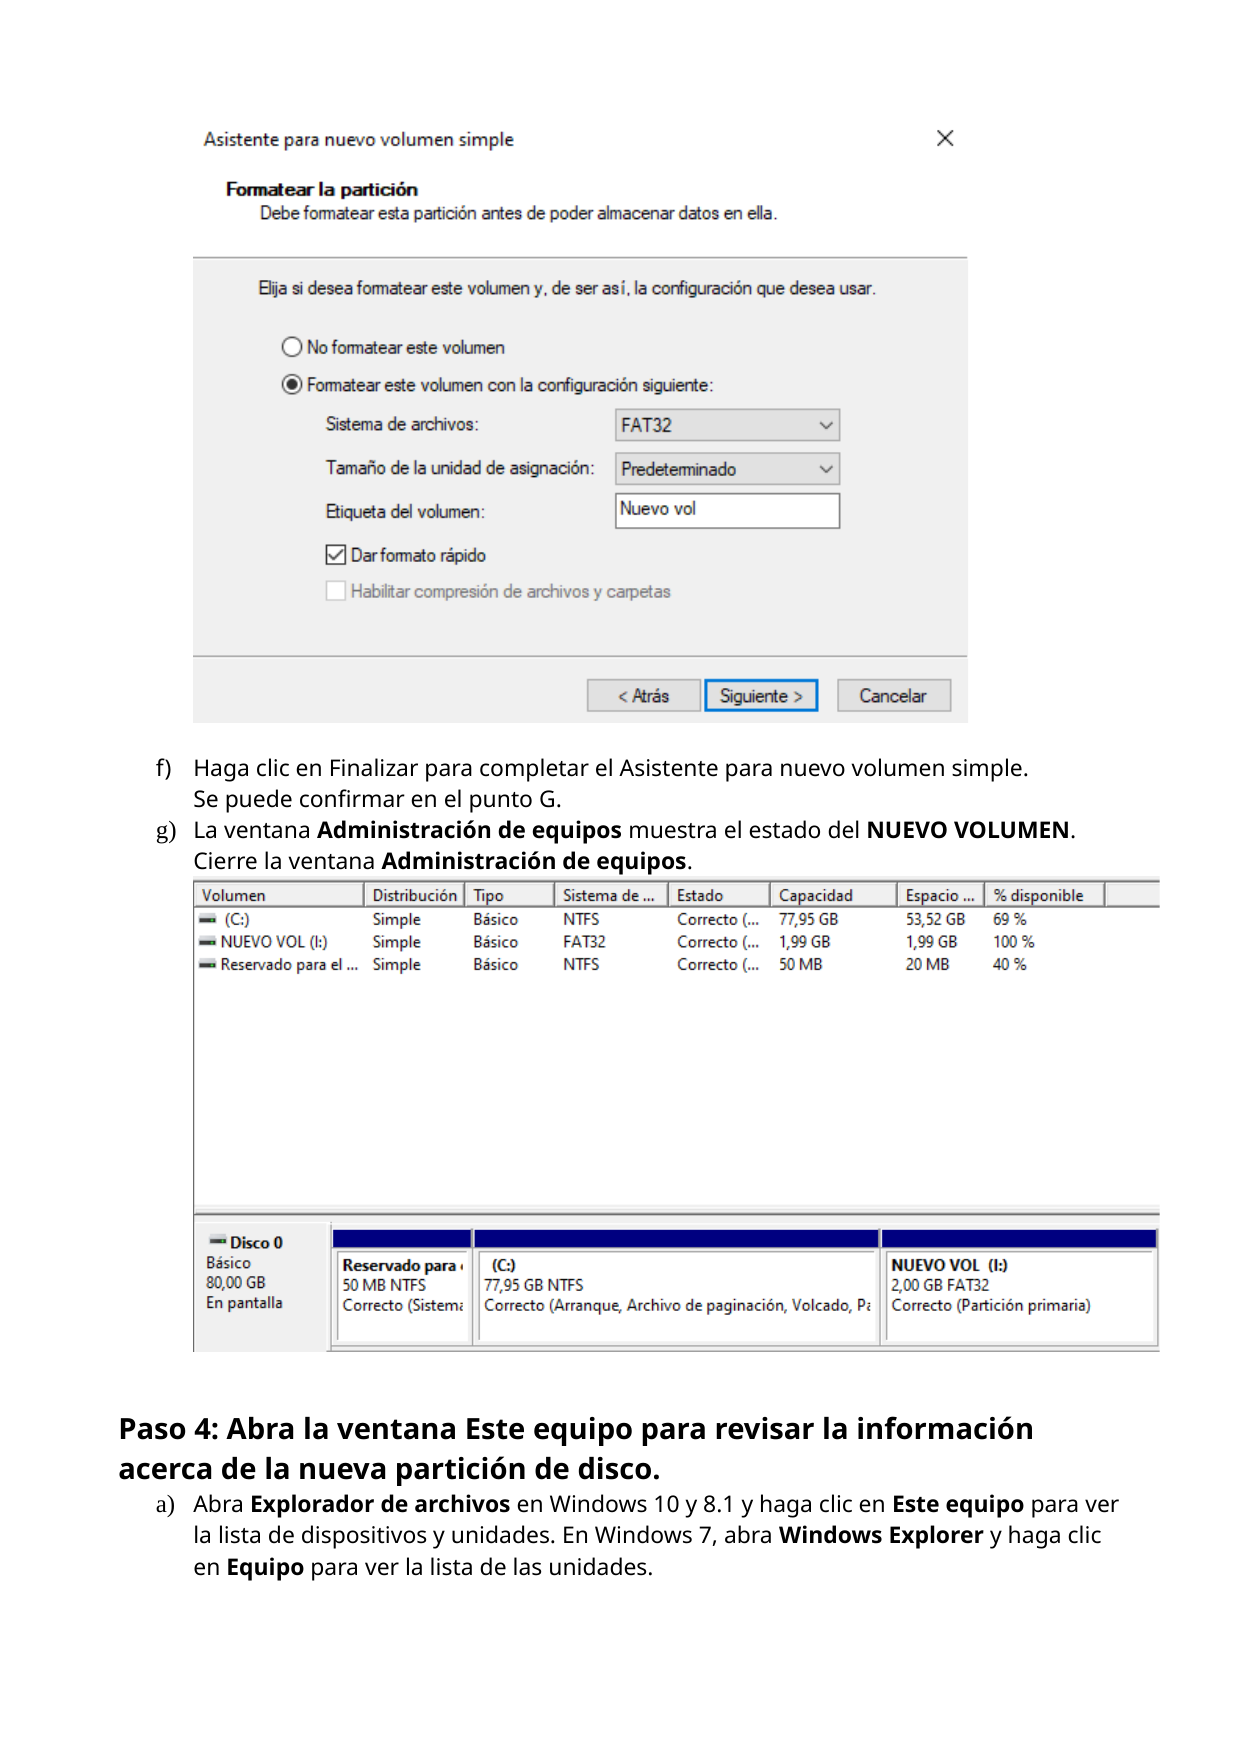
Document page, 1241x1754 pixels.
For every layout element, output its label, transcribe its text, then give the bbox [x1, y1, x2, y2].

list Se puede confirmar en el punto G. [156, 783, 1122, 814]
list La ventana Administración de equipos muestra el estado del NUEVO VOLUMEN. Cierre la ventana Administración de equipos. [156, 814, 1122, 877]
picture [193, 876, 1160, 1352]
list Abra Explorador de archivos en Windows 10 y 8.1 y haga clic en Este equipo para ver la lista de dispositivos y unidades. En Windows 7, abra Windows Explorer y haga clic en Equipo para ver la lista de las unidades. [156, 1488, 1122, 1582]
picture [193, 118, 969, 723]
list Haga clic en Finalizar para completar el Asistente para nuevo volumen simple. [156, 752, 1122, 783]
text Paso 4: Abra la ventana Este equipo para revisar la información acerca de la nueva partición de disco. [118, 1409, 1122, 1488]
